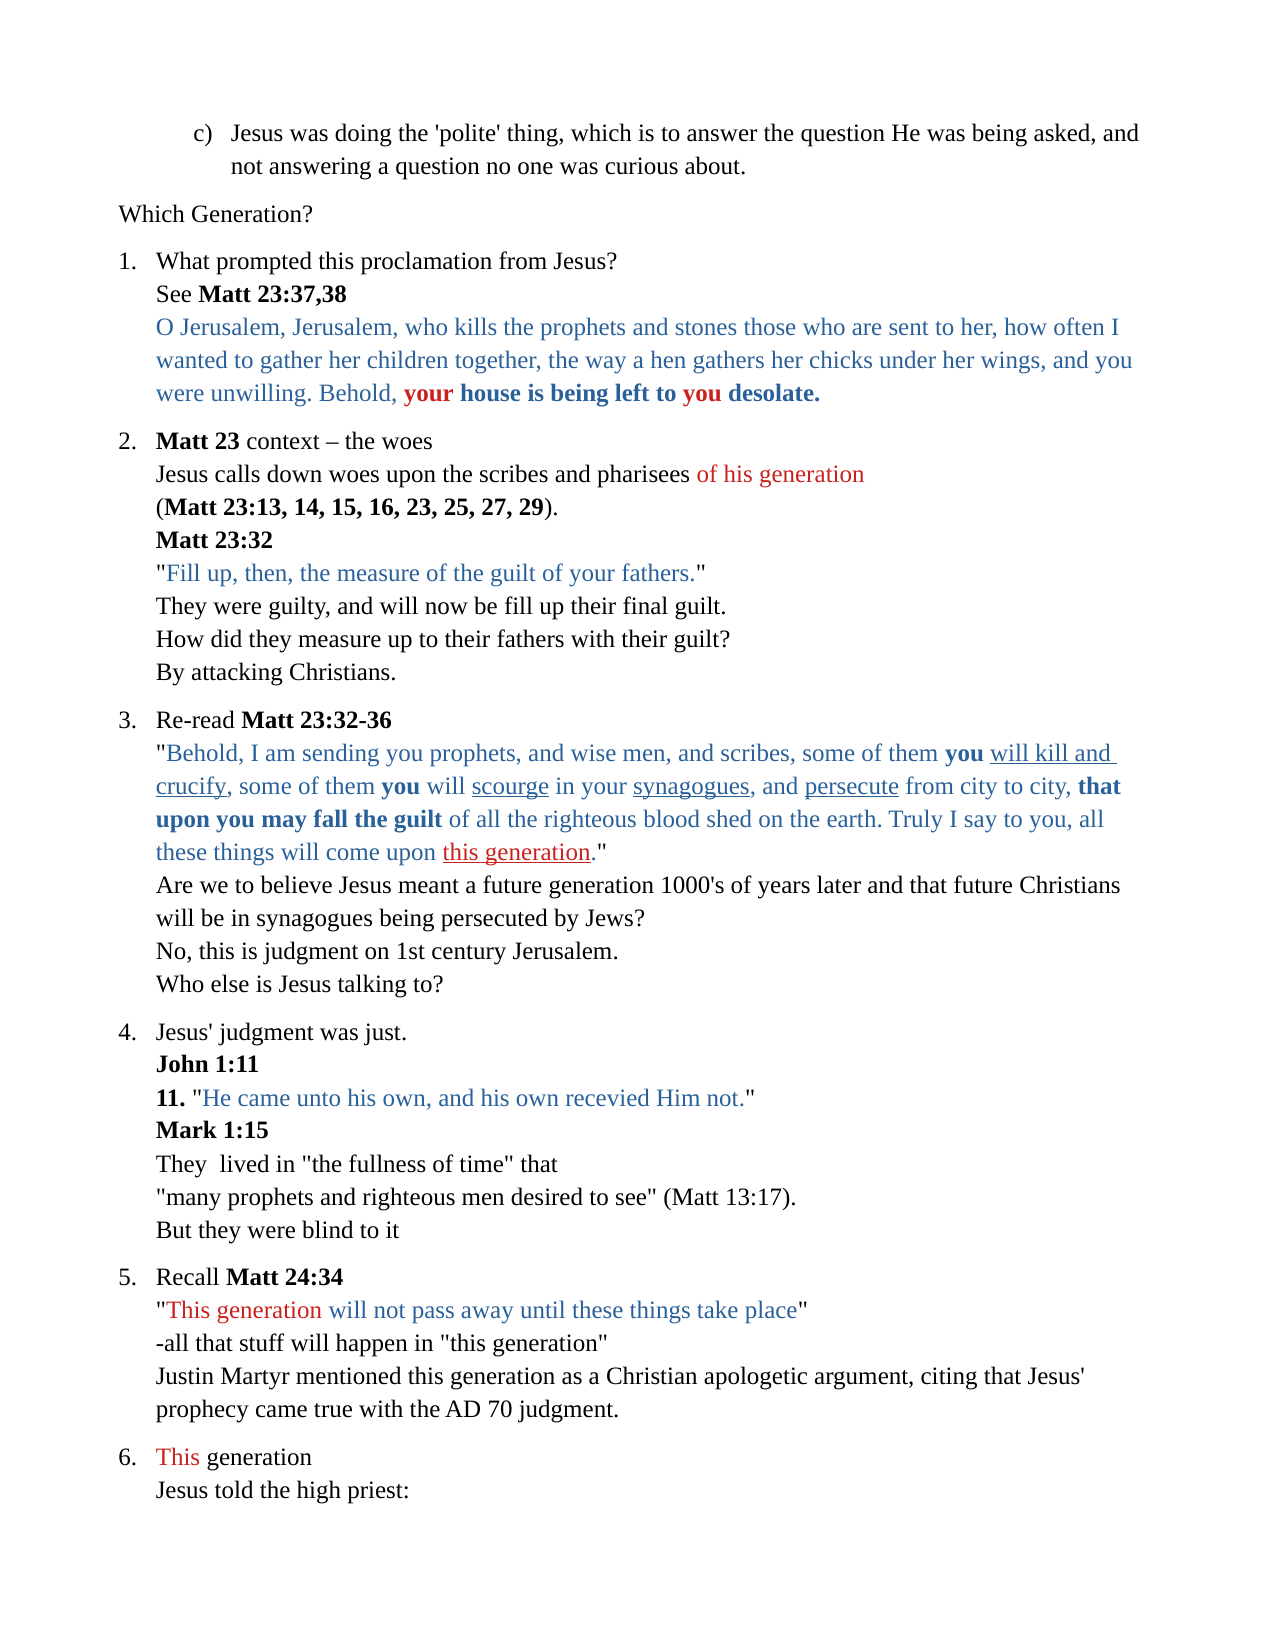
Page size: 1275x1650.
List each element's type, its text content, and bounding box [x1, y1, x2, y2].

list Matt 23 context – the woes Jesus calls down woes upon the scribes and pharisees of his generation (Matt 23:13, 14, 15, 16, 23, 25, 27, 29). Matt 23:32 "Fill up, then, the measure of the guilt of your fathers." They were guilty, and will now be fill up their final guilt. How did they measure up to their fathers with their guilt? By attacking Christians. [118, 426, 1157, 686]
text Which Generation? [118, 199, 1157, 227]
list Re-read Matt 23:32-36 "Behold, I am sending you prophets, and wise men, and scribes, some of them you will kill and crucify, some of them you will scourge in your synagogues, and persecute from city to city, that upon you may fall the guilt of all the righteous blood shed on the earth. Truly I say to you, all these things will come upon this generation." Are we to believe Jesus meant a future generation 1000's of years later and that future Christians will be in synagogues being persecuted by Jews? No, this is judgment on 1st century Jerusalem. Who else is Jesus talking to? [118, 705, 1157, 998]
list This generation Jesus told the high priest: [118, 1442, 1157, 1504]
list What prompted this proclamation from Jesus? See Matt 23:37,38 O Jerusalem, Jerusalem, who kills the prophets and stones those who are sent to her, how often I wanted to gather her children together, the way a hen gathers her chicks under her wings, and you were unwilling. Behold, your house is being left to you desolate. [118, 246, 1157, 407]
list Jesus was doing the 'polite' thing, which is to answer the question He was being asked, and not answering a question no one was curious about. [193, 118, 1157, 180]
list Jesus' judgment was just. John 1:11 11. "He came unto his own, and his own recevied Him not." Mark 1:15 They lived in "the fullness of time" that "many prophets and righteous men desired to see" (Matt 13:17). But they were blind to it [118, 1017, 1157, 1243]
list Recall Matt 24:34 "This generation will not pass away until these things take place" -all that stuff will happen in "this generation" Justin Martyr mentioned this generation as a Christian apologetic argument, citing that Jesus' prophecy came true with the AD 70 judgment. [118, 1262, 1157, 1423]
